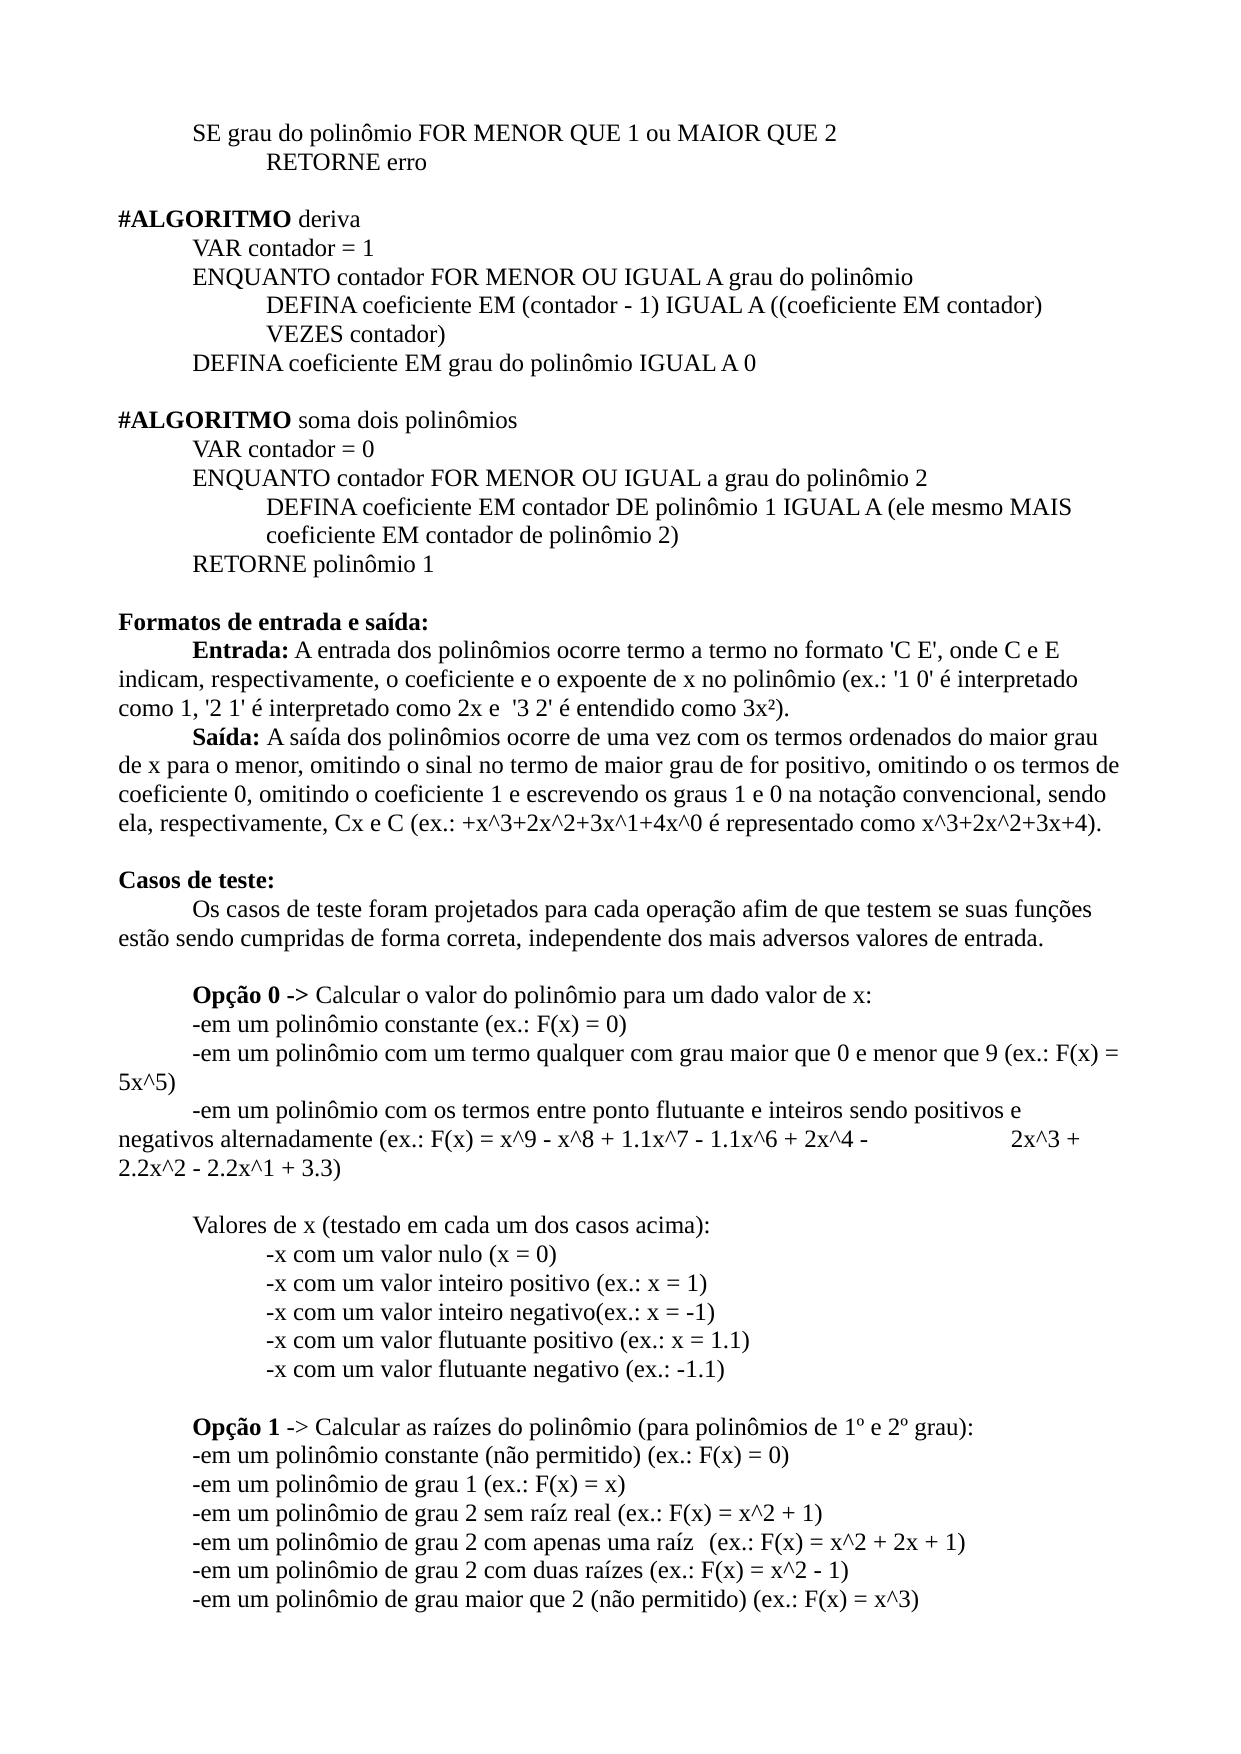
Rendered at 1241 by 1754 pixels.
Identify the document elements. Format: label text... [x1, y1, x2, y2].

text DEFINA coeficiente EM (contador - 1) IGUAL A ((coeficiente EM contador) VEZES contador) [118, 291, 1122, 348]
text Saída: A saída dos polinômios ocorre de uma vez com os termos ordenados do maior grau de x para o menor, omitindo o sinal no termo de maior grau de for positivo, omitindo o os termos de coeficiente 0, omitindo o coeficiente 1 e escrevendo os graus 1 e 0 na notação convencional, sendo ela, respectivamente, Cx e C (ex.: +x^3+2x^2+3x^1+4x^0 é representado como x^3+2x^2+3x+4). [118, 722, 1122, 837]
text -em um polinômio com um termo qualquer com grau maior que 0 e menor que 9 (ex.: F(x) = 5x^5) [118, 1038, 1122, 1096]
text -em um polinômio com os termos entre ponto flutuante e inteiros sendo positivos e negativos alternadamente (ex.: F(x) = x^9 - x^8 + 1.1x^7 - 1.1x^6 + 2x^4 - 2x^3 + 2.2x^2 - 2.2x^1 + 3.3) [118, 1096, 1122, 1182]
text Entrada: A entrada dos polinômios ocorre termo a termo no formato 'C E', onde C e E indicam, respectivamente, o coeficiente e o expoente de x no polinômio (ex.: '1 0' é interpretado como 1, '2 1' é interpretado como 2x e '3 2' é entendido como 3x²). [118, 636, 1122, 722]
text -em um polinômio de grau 2 com apenas uma raíz (ex.: F(x) = x^2 + 2x + 1) [118, 1527, 1122, 1556]
text -em um polinômio de grau 2 sem raíz real (ex.: F(x) = x^2 + 1) [118, 1498, 1122, 1527]
text Os casos de teste foram projetados para cada operação afim de que testem se suas funções estão sendo cumpridas de forma correta, independente dos mais adversos valores de entrada. [118, 894, 1122, 952]
text ENQUANTO contador FOR MENOR OU IGUAL a grau do polinômio 2 [118, 463, 1122, 492]
text #ALGORITMO soma dois polinômios [118, 406, 1122, 434]
text Opção 1 -> Calcular as raízes do polinômio (para polinômios de 1º e 2º grau): [118, 1412, 1122, 1441]
text -x com um valor inteiro positivo (ex.: x = 1) [118, 1268, 1122, 1297]
text Valores de x (testado em cada um dos casos acima): [118, 1211, 1122, 1239]
text ENQUANTO contador FOR MENOR OU IGUAL A grau do polinômio [118, 262, 1122, 291]
text DEFINA coeficiente EM contador DE polinômio 1 IGUAL A (ele mesmo MAIS coeficiente EM contador de polinômio 2) [118, 492, 1122, 549]
text RETORNE polinômio 1 [118, 549, 1122, 578]
text -x com um valor flutuante negativo (ex.: -1.1) [118, 1354, 1122, 1383]
text Opção 0 -> Calcular o valor do polinômio para um dado valor de x: [118, 981, 1122, 1009]
text SE grau do polinômio FOR MENOR QUE 1 ou MAIOR QUE 2 [118, 118, 1122, 147]
text -em um polinômio constante (ex.: F(x) = 0) [118, 1009, 1122, 1038]
text DEFINA coeficiente EM grau do polinômio IGUAL A 0 [118, 348, 1122, 377]
text -x com um valor inteiro negativo(ex.: x = -1) [118, 1297, 1122, 1326]
text VAR contador = 1 [118, 233, 1122, 262]
text -em um polinômio constante (não permitido) (ex.: F(x) = 0) [118, 1441, 1122, 1469]
text #ALGORITMO deriva [118, 204, 1122, 233]
text -x com um valor nulo (x = 0) [118, 1239, 1122, 1268]
text -em um polinômio de grau 1 (ex.: F(x) = x) [118, 1469, 1122, 1498]
text RETORNE erro [118, 147, 1122, 176]
text -em um polinômio de grau 2 com duas raízes (ex.: F(x) = x^2 - 1) [118, 1556, 1122, 1584]
text VAR contador = 0 [118, 434, 1122, 463]
text Formatos de entrada e saída: [118, 607, 1122, 636]
text Casos de teste: [118, 866, 1122, 894]
text -em um polinômio de grau maior que 2 (não permitido) (ex.: F(x) = x^3) [118, 1584, 1122, 1613]
text -x com um valor flutuante positivo (ex.: x = 1.1) [118, 1326, 1122, 1354]
